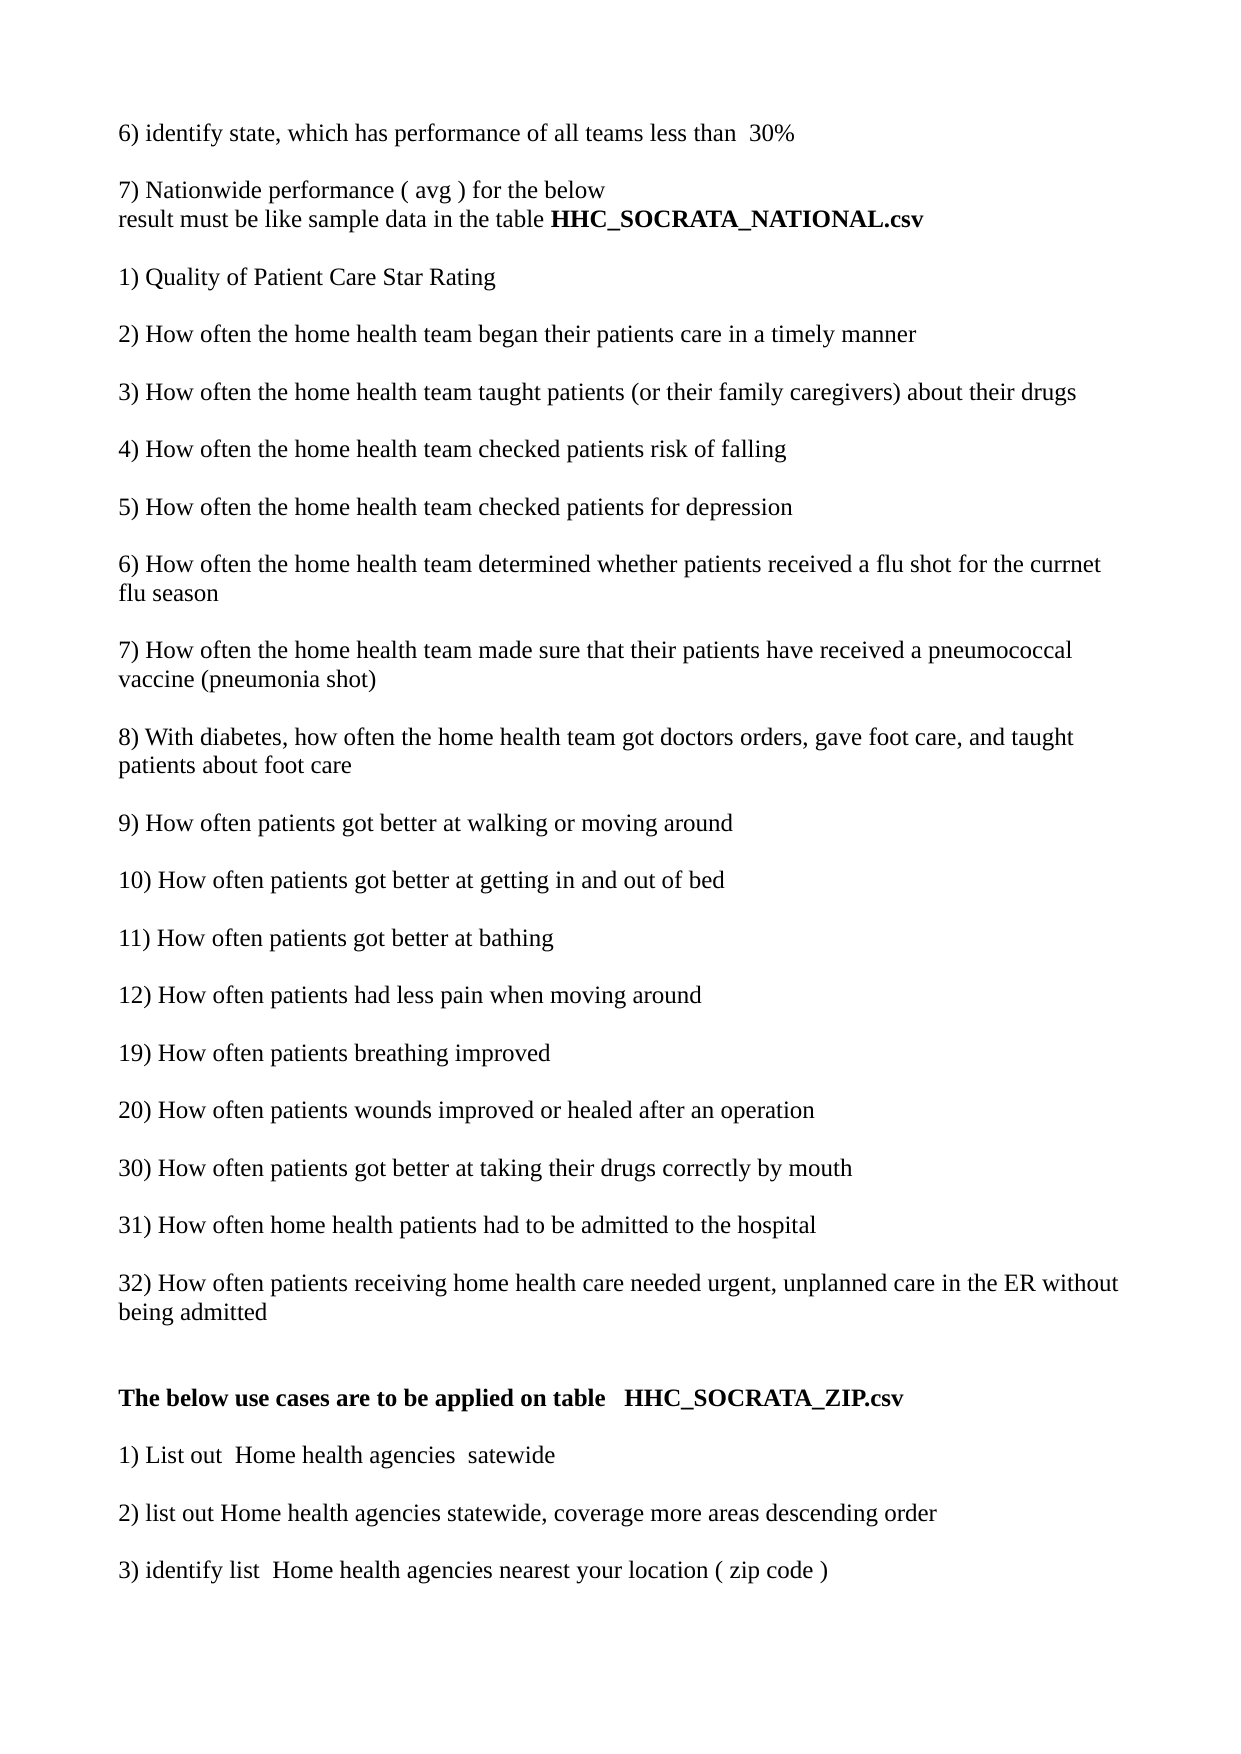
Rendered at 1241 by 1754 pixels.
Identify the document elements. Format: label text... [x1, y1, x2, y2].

text 8) With diabetes, how often the home health team got doctors orders, gave foot care, and taught patients about foot care [118, 722, 1122, 779]
text 31) How often home health patients had to be admitted to the hospital [118, 1211, 1122, 1239]
text 11) How often patients got better at bathing [118, 923, 1122, 952]
text 3) How often the home health team taught patients (or their family caregivers) about their drugs [118, 377, 1122, 406]
text 19) How often patients breathing improved [118, 1038, 1122, 1067]
text 10) How often patients got better at getting in and out of bed [118, 866, 1122, 894]
text The below use cases are to be applied on table HHC_SOCRATA_ZIP.csv [118, 1383, 1122, 1412]
text 2) How often the home health team began their patients care in a timely manner [118, 319, 1122, 348]
text 1) List out Home health agencies satewide [118, 1441, 1122, 1469]
text 20) How often patients wounds improved or healed after an operation [118, 1096, 1122, 1124]
text 32) How often patients receiving home health care needed urgent, unplanned care in the ER without being admitted [118, 1268, 1122, 1326]
text 9) How often patients got better at walking or moving around [118, 808, 1122, 837]
text 2) list out Home health agencies statewide, coverage more areas descending order [118, 1498, 1122, 1527]
text 4) How often the home health team checked patients risk of falling [118, 434, 1122, 463]
text 7) Nationwide performance ( avg ) for the below [118, 176, 1122, 204]
text 1) Quality of Patient Care Star Rating [118, 262, 1122, 291]
text 5) How often the home health team checked patients for depression [118, 492, 1122, 521]
text 6) identify state, which has performance of all teams less than 30% [118, 118, 1122, 147]
text 6) How often the home health team determined whether patients received a flu shot for the currnet flu season [118, 549, 1122, 607]
text 7) How often the home health team made sure that their patients have received a pneumococcal vaccine (pneumonia shot) [118, 636, 1122, 693]
text 12) How often patients had less pain when moving around [118, 981, 1122, 1009]
text result must be like sample data in the table HHC_SOCRATA_NATIONAL.csv [118, 204, 1122, 233]
text 30) How often patients got better at taking their drugs correctly by mouth [118, 1153, 1122, 1182]
text 3) identify list Home health agencies nearest your location ( zip code ) [118, 1556, 1122, 1584]
